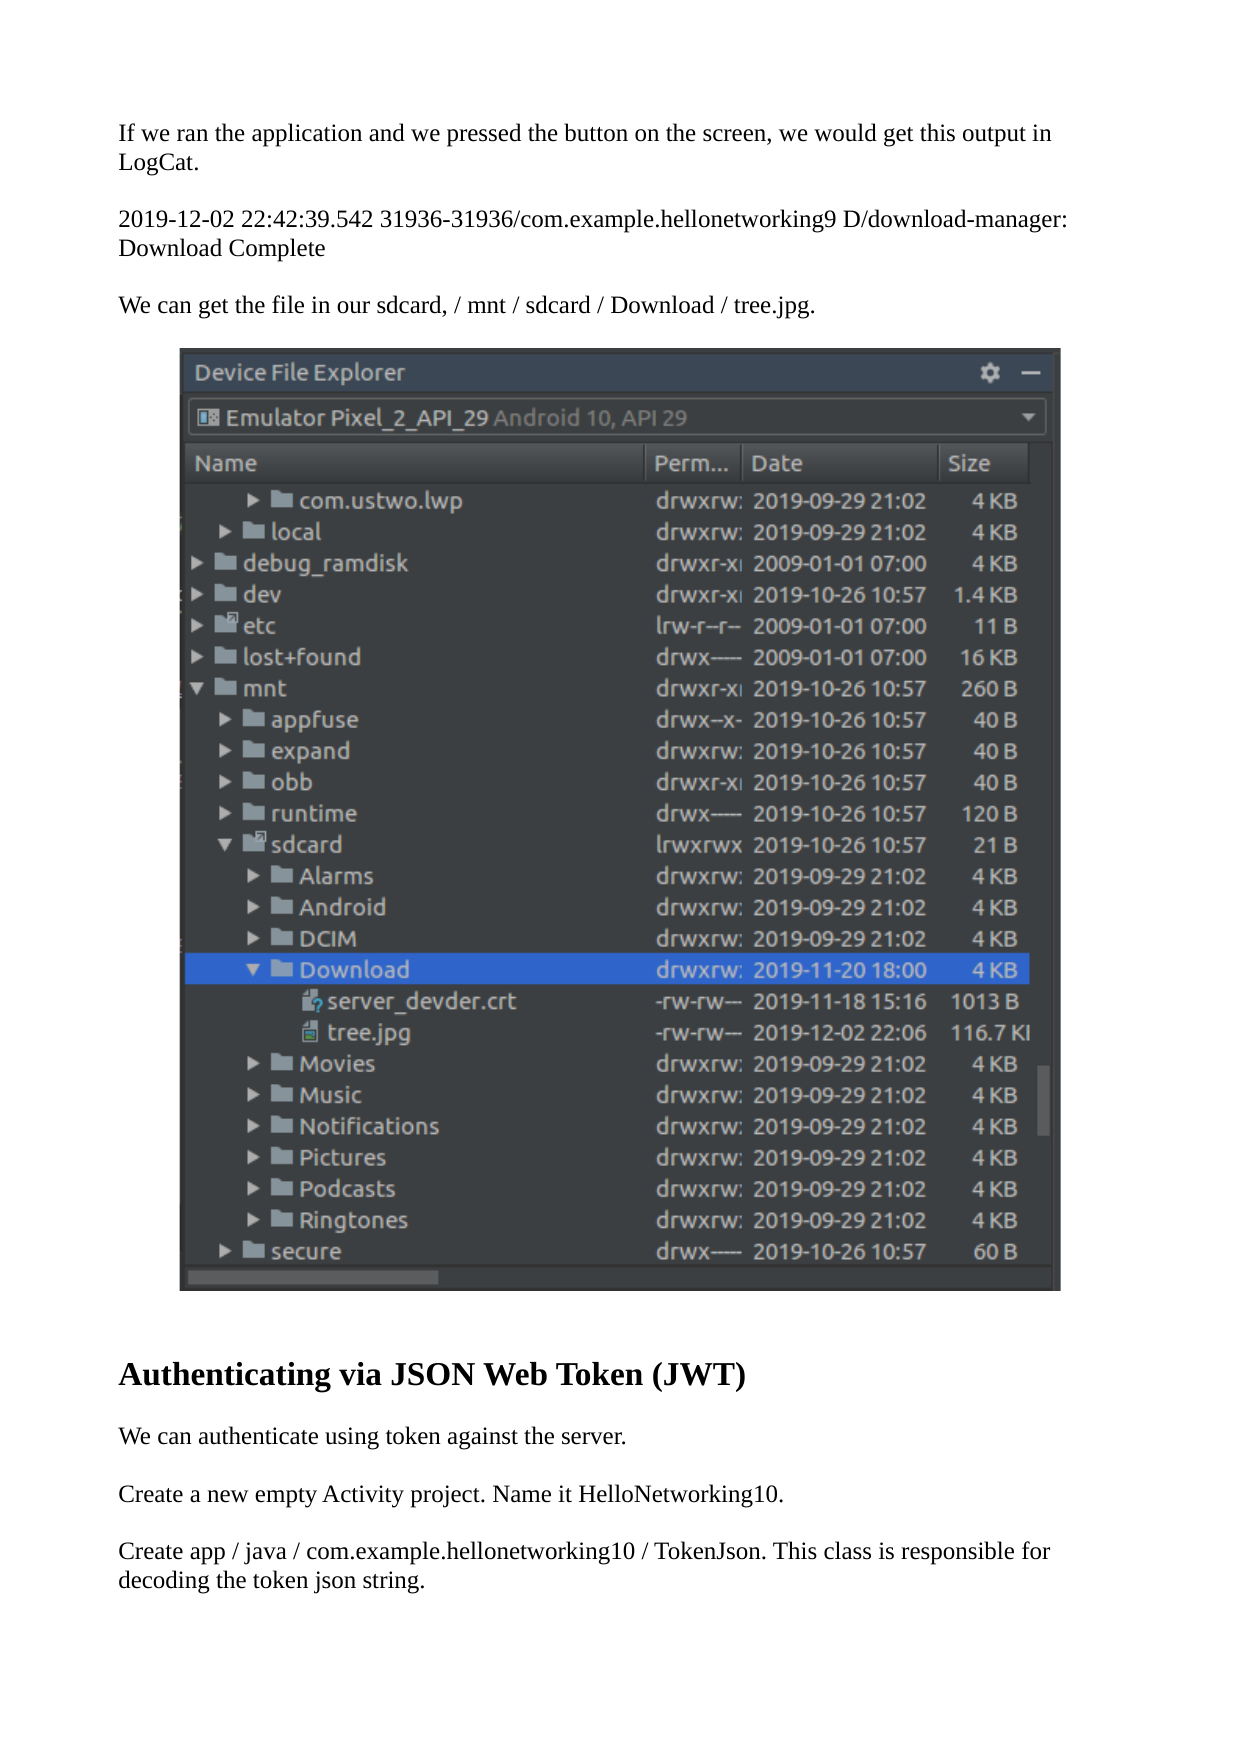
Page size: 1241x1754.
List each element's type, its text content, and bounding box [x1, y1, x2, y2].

text Create app / java / com.example.hellonetworking10 / TokenJson. This class is responsible for decoding the token json string. [118, 1536, 1122, 1594]
text We can authenticate using token against the server. [118, 1421, 1122, 1450]
text We can get the file in our sdcard, / mnt / sdcard / Download / tree.jpg. [118, 291, 1122, 319]
text If we ran the application and we pressed the button on the screen, we would get this output in LogCat. [118, 118, 1122, 176]
text Authenticating via JSON Web Token (JWT) [118, 1354, 1122, 1393]
text Create a new empty Activity project. Name it HelloNetworking10. [118, 1479, 1122, 1508]
text 2019-12-02 22:42:39.542 31936-31936/com.example.hellonetworking9 D/download-manager: Download Complete [118, 204, 1122, 291]
picture [179, 348, 1061, 1291]
